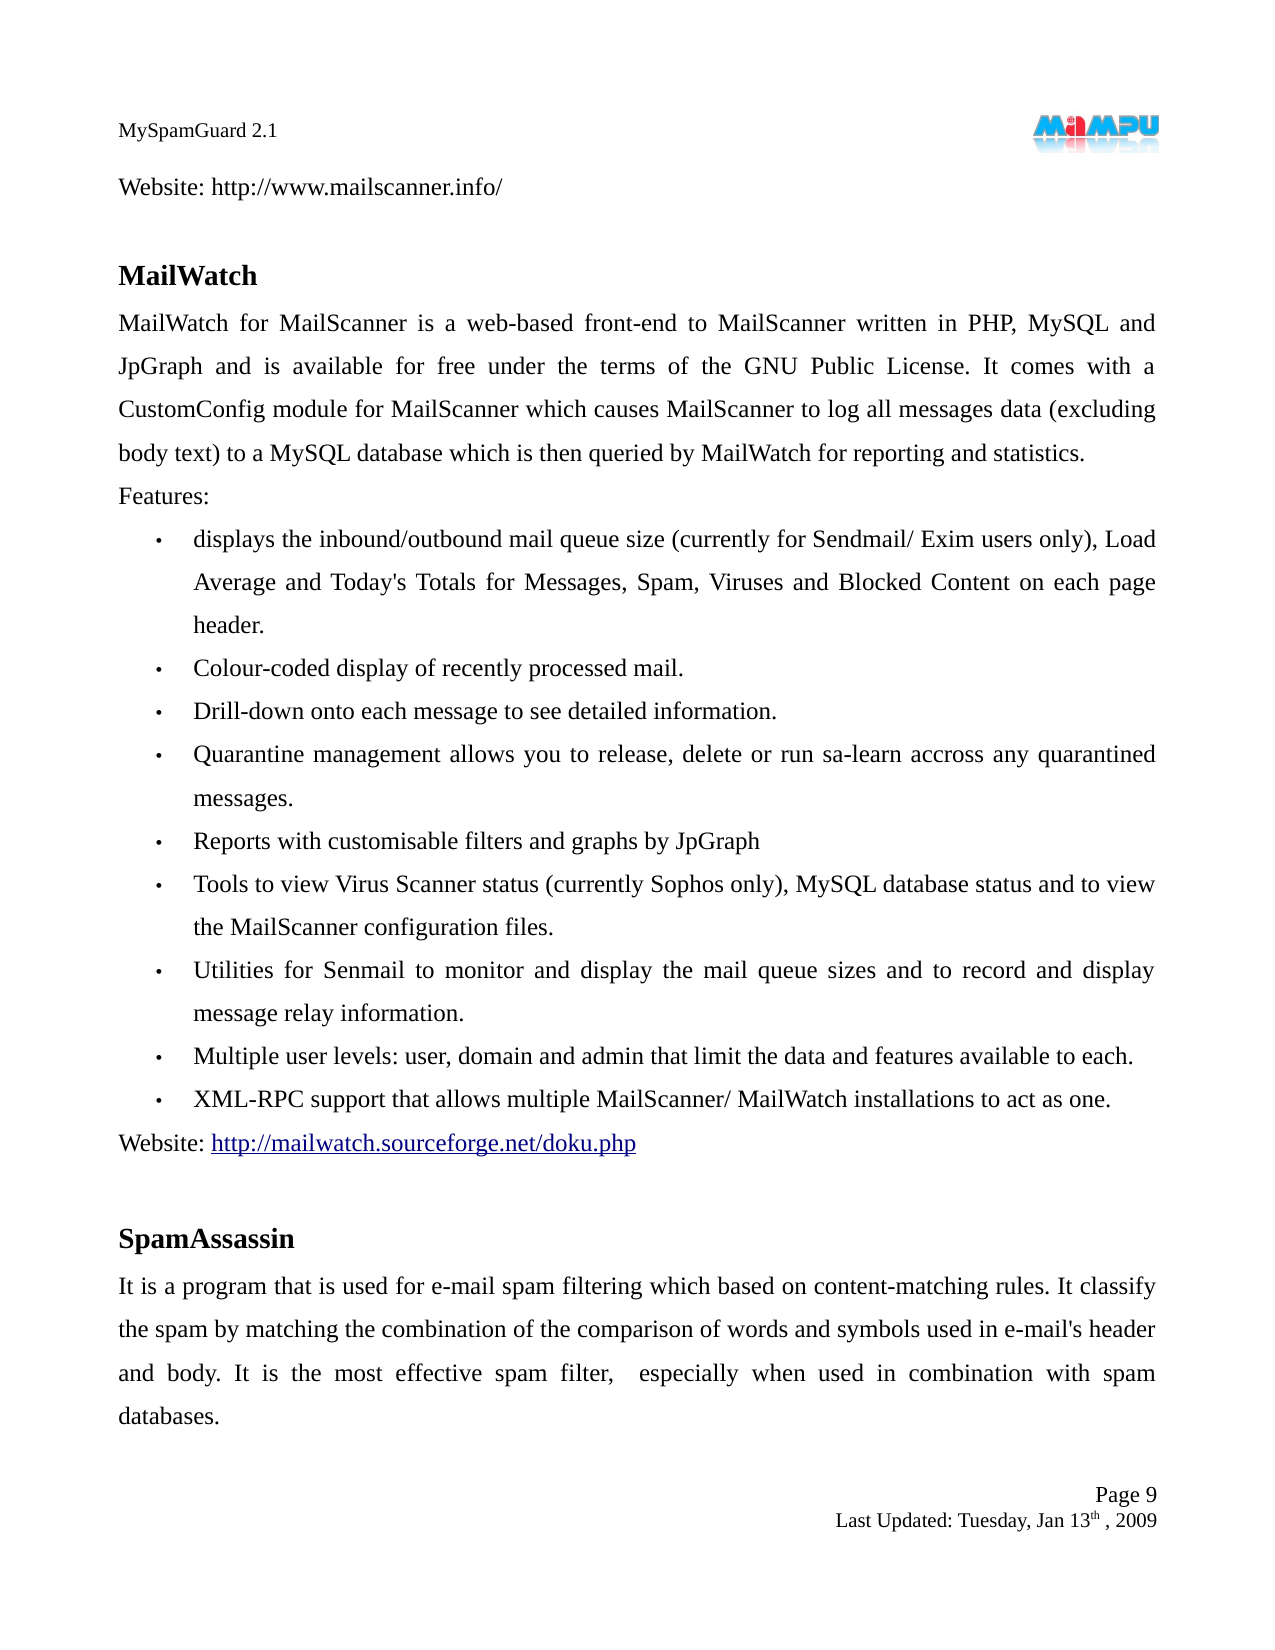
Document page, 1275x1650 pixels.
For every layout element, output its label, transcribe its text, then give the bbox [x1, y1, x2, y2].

text SpamAssassin [118, 1221, 1157, 1254]
text It is a program that is used for e-mail spam filtering which based on content-matching rules. It classify the spam by matching the combination of the comparison of words and symbols used in e-mail's header and body. It is the most effective spam filter, especially when used in combination with spam databases. [118, 1271, 1157, 1429]
list Drill-down onto each message to see detailed information. [156, 696, 1157, 725]
text MailWatch [118, 258, 1157, 291]
text Website: http://mailwatch.sourceforge.net/doku.php [118, 1128, 1157, 1156]
list Reports with customisable filters and graphs by JpGraph [156, 826, 1157, 854]
list Tools to view Virus Scanner status (currently Sophos only), MySQL database status and to view the MailScanner configuration files. [156, 869, 1157, 941]
text Website: http://www.mailscanner.info/ [118, 172, 1157, 200]
text MailWatch for MailScanner is a web-based front-end to MailScanner written in PHP, MySQL and JpGraph and is available for free under the terms of the GNU Public License. It comes with a CustomConfig module for MailScanner which causes MailScanner to log all messages data (excluding body text) to a MySQL database which is then queried by MailWatch for reporting and statistics. [118, 308, 1157, 466]
list Utilities for Senmail to monitor and display the mail queue sizes and to record and display message relay information. [156, 955, 1157, 1027]
list Colour-coded display of recently processed mail. [156, 653, 1157, 682]
list Quarantine management allows you to release, delete or run sa-learn accross any quarantined messages. [156, 739, 1157, 811]
picture [1032, 100, 1159, 153]
list XML-RPC support that allows multiple MailScanner/ MailWatch installations to act as one. [156, 1084, 1157, 1113]
text Features: [118, 481, 1157, 509]
list Multiple user levels: user, domain and admin that limit the data and features available to each. [156, 1041, 1157, 1070]
list displays the inbound/outbound mail queue size (currently for Sendmail/ Exim users only), Load Average and Today's Totals for Messages, Spam, Viruses and Blocked Content on each page header. [156, 524, 1157, 639]
